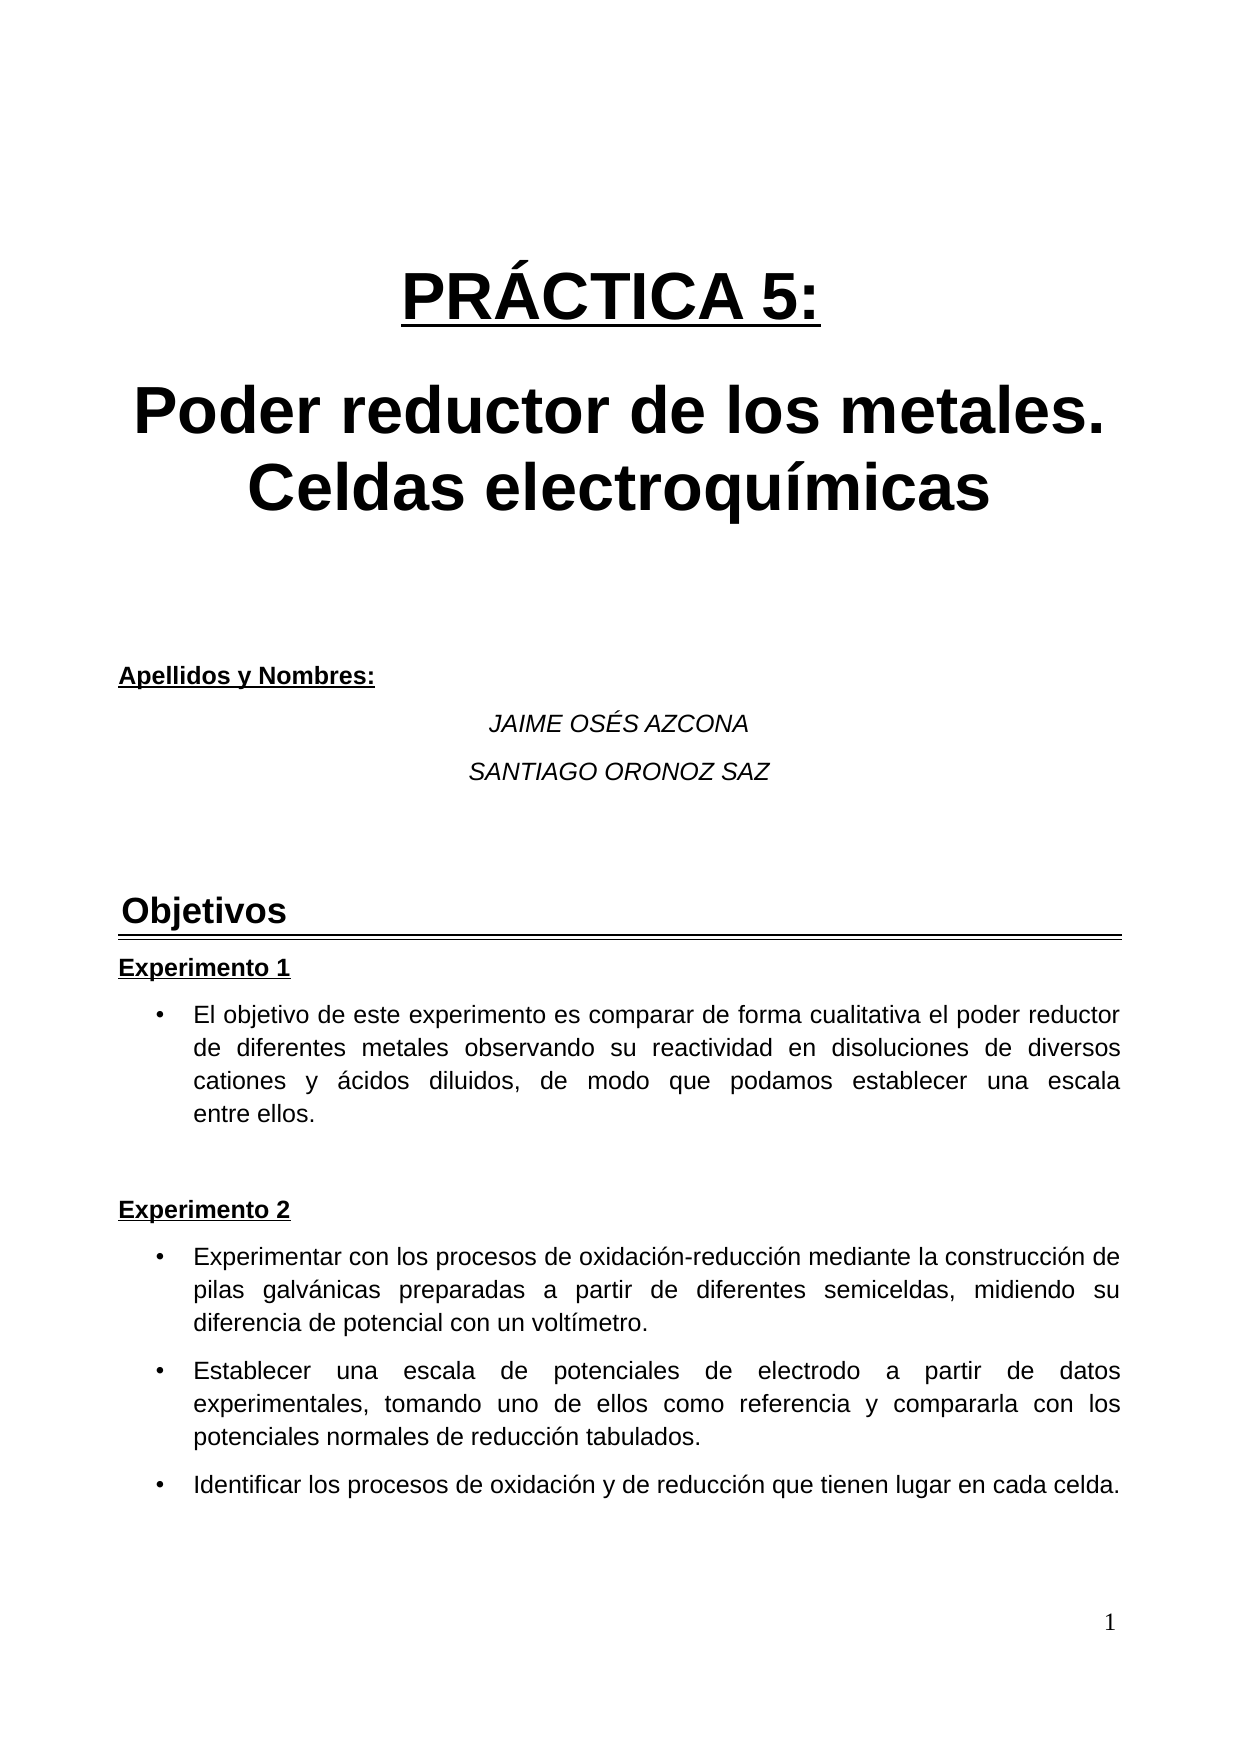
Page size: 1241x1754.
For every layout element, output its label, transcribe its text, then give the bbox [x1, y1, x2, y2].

list Experimentar con los procesos de oxidación-reducción mediante la construcción de pilas galvánicas preparadas a partir de diferentes semiceldas, midiendo su diferencia de potencial con un voltímetro. [156, 1242, 1122, 1337]
title PRÁCTICA 5: [118, 257, 1122, 334]
subtitle Objetivos [118, 887, 1122, 934]
text Apellidos y Nombres: [118, 661, 1122, 690]
list El objetivo de este experimento es comparar de forma cualitativa el poder reductor de diferentes metales observando su reactividad en disoluciones de diversos cationes y ácidos diluidos, de modo que podamos establecer una escala entre ellos. [156, 1000, 1122, 1128]
text SANTIAGO ORONOZ SAZ [118, 756, 1122, 785]
text JAIME OSÉS AZCONA [118, 709, 1122, 738]
text Experimento 2 [118, 1194, 1122, 1223]
title Poder reductor de los metales. Celdas electroquímicas [118, 371, 1122, 525]
list Identificar los procesos de oxidación y de reducción que tienen lugar en cada celda. [156, 1470, 1122, 1498]
list Establecer una escala de potenciales de electrodo a partir de datos experimentales, tomando uno de ellos como referencia y compararla con los potenciales normales de reducción tabulados. [156, 1356, 1122, 1451]
text Experimento 1 [118, 953, 1122, 981]
